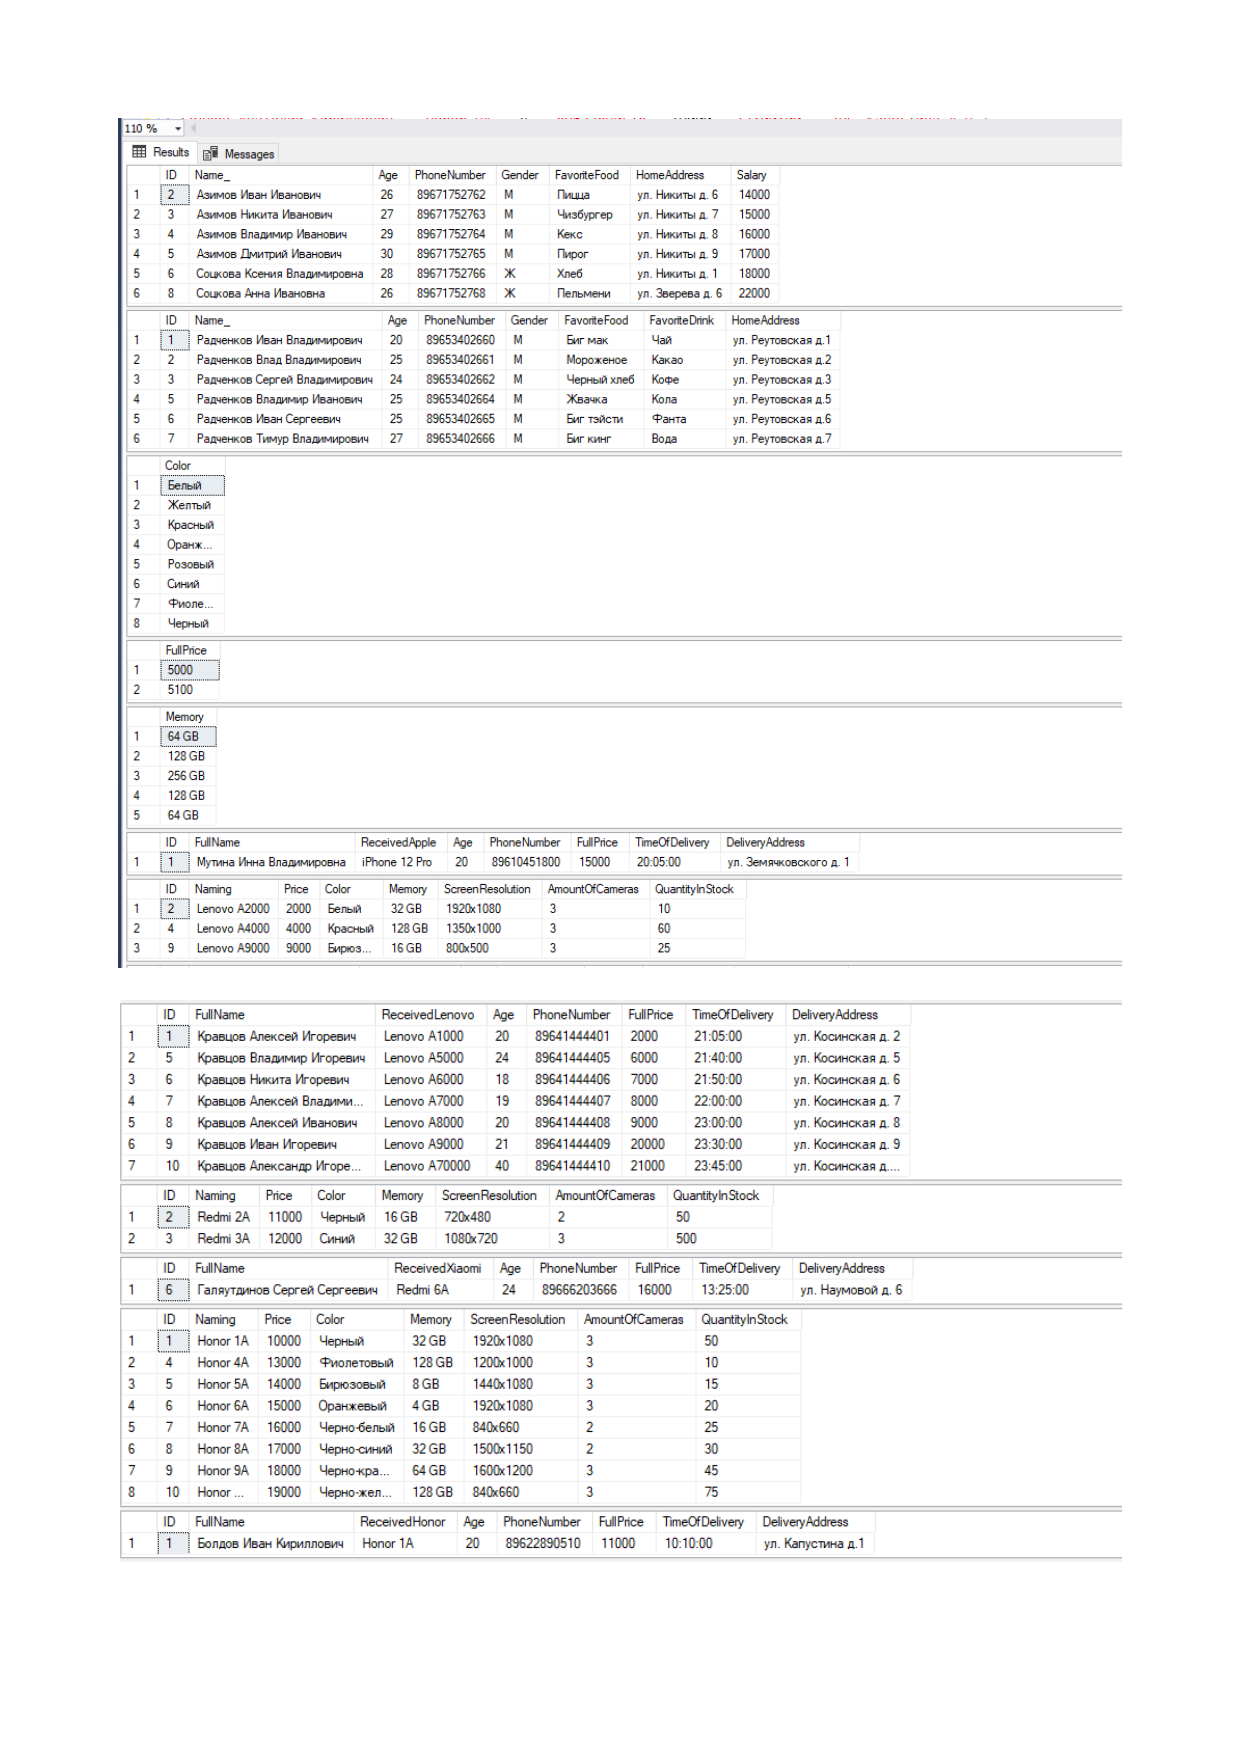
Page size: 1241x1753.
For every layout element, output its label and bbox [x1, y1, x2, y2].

picture [118, 1000, 1123, 1564]
picture [118, 118, 1123, 968]
